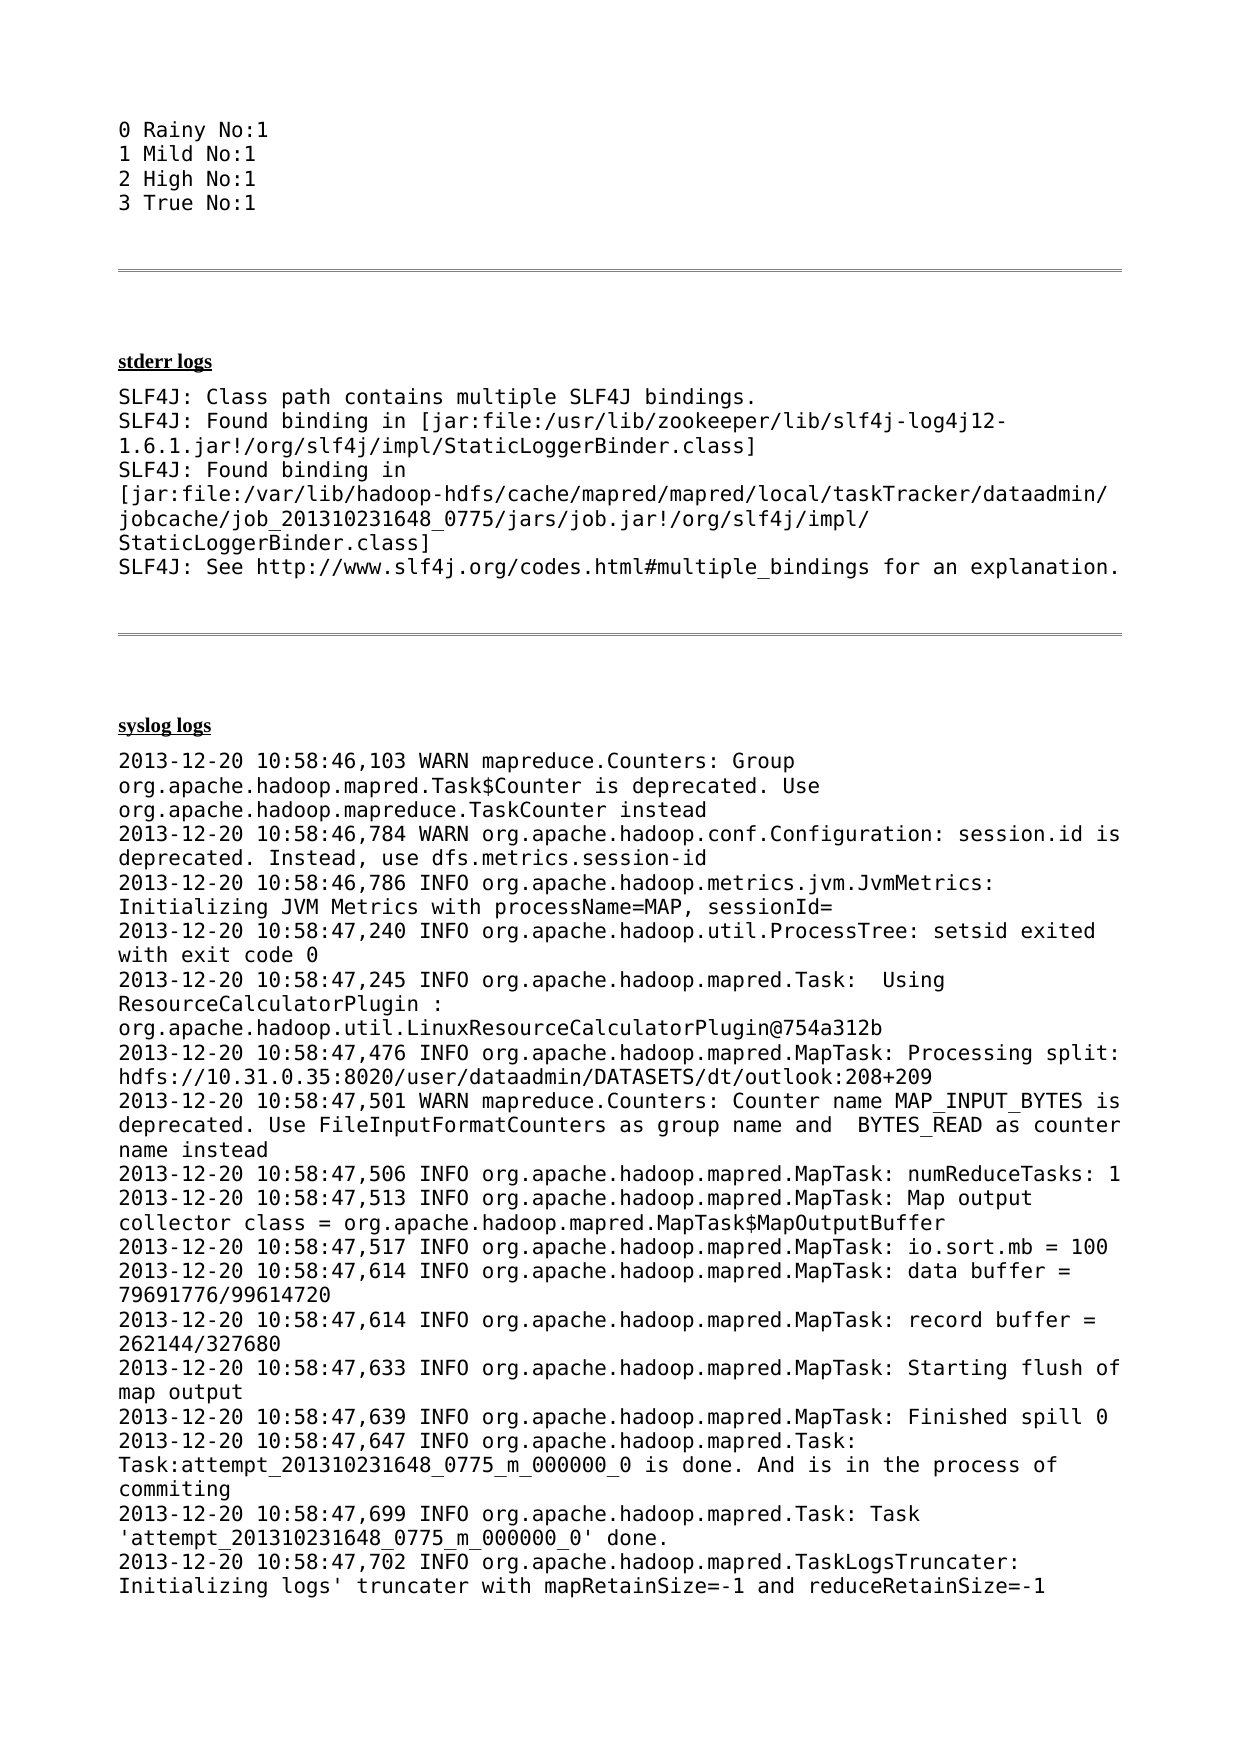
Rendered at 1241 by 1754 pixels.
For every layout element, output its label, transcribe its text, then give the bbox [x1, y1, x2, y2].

text 2013-12-20 10:58:47,633 INFO org.apache.hadoop.mapred.MapTask: Starting flush of map output [118, 1356, 1122, 1405]
text 2013-12-20 10:58:47,639 INFO org.apache.hadoop.mapred.MapTask: Finished spill 0 [118, 1405, 1122, 1429]
text stderr logs [118, 301, 1122, 373]
text 2013-12-20 10:58:46,103 WARN mapreduce.Counters: Group org.apache.hadoop.mapred.Task$Counter is deprecated. Use org.apache.hadoop.mapreduce.TaskCounter instead [118, 749, 1122, 822]
text 0 Rainy No:1 [118, 118, 1122, 142]
text SLF4J: Class path contains multiple SLF4J bindings. [118, 385, 1122, 409]
text 2013-12-20 10:58:46,786 INFO org.apache.hadoop.metrics.jvm.JvmMetrics: Initializing JVM Metrics with processName=MAP, sessionId= [118, 871, 1122, 919]
text 3 True No:1 [118, 191, 1122, 215]
text 2013-12-20 10:58:47,506 INFO org.apache.hadoop.mapred.MapTask: numReduceTasks: 1 [118, 1162, 1122, 1186]
text SLF4J: Found binding in [jar:file:/usr/lib/zookeeper/lib/slf4j-log4j12-1.6.1.jar!/org/slf4j/impl/StaticLoggerBinder.class] [118, 409, 1122, 458]
text SLF4J: Found binding in [jar:file:/var/lib/hadoop-hdfs/cache/mapred/mapred/local/taskTracker/dataadmin/jobcache/job_201310231648_0775/jars/job.jar!/org/slf4j/impl/StaticLoggerBinder.class] [118, 458, 1122, 555]
text 2013-12-20 10:58:46,784 WARN org.apache.hadoop.conf.Configuration: session.id is deprecated. Instead, use dfs.metrics.session-id [118, 822, 1122, 871]
text 2013-12-20 10:58:47,702 INFO org.apache.hadoop.mapred.TaskLogsTruncater: Initializing logs' truncater with mapRetainSize=-1 and reduceRetainSize=-1 [118, 1550, 1122, 1599]
text 2 High No:1 [118, 167, 1122, 191]
text 1 Mild No:1 [118, 142, 1122, 167]
text 2013-12-20 10:58:47,647 INFO org.apache.hadoop.mapred.Task: Task:attempt_201310231648_0775_m_000000_0 is done. And is in the process of commiting [118, 1429, 1122, 1502]
text 2013-12-20 10:58:47,614 INFO org.apache.hadoop.mapred.MapTask: record buffer = 262144/327680 [118, 1308, 1122, 1356]
text syslog logs [118, 665, 1122, 737]
text 2013-12-20 10:58:47,476 INFO org.apache.hadoop.mapred.MapTask: Processing split: hdfs://10.31.0.35:8020/user/dataadmin/DATASETS/dt/outlook:208+209 [118, 1041, 1122, 1089]
text 2013-12-20 10:58:47,513 INFO org.apache.hadoop.mapred.MapTask: Map output collector class = org.apache.hadoop.mapred.MapTask$MapOutputBuffer [118, 1186, 1122, 1235]
text 2013-12-20 10:58:47,240 INFO org.apache.hadoop.util.ProcessTree: setsid exited with exit code 0 [118, 919, 1122, 968]
text 2013-12-20 10:58:47,245 INFO org.apache.hadoop.mapred.Task: Using ResourceCalculatorPlugin : org.apache.hadoop.util.LinuxResourceCalculatorPlugin@754a312b [118, 968, 1122, 1041]
text 2013-12-20 10:58:47,699 INFO org.apache.hadoop.mapred.Task: Task 'attempt_201310231648_0775_m_000000_0' done. [118, 1502, 1122, 1550]
text 2013-12-20 10:58:47,501 WARN mapreduce.Counters: Counter name MAP_INPUT_BYTES is deprecated. Use FileInputFormatCounters as group name and BYTES_READ as counter name instead [118, 1089, 1122, 1162]
text 2013-12-20 10:58:47,517 INFO org.apache.hadoop.mapred.MapTask: io.sort.mb = 100 [118, 1235, 1122, 1259]
text 2013-12-20 10:58:47,614 INFO org.apache.hadoop.mapred.MapTask: data buffer = 79691776/99614720 [118, 1259, 1122, 1308]
text SLF4J: See http://www.slf4j.org/codes.html#multiple_bindings for an explanation. [118, 555, 1122, 579]
